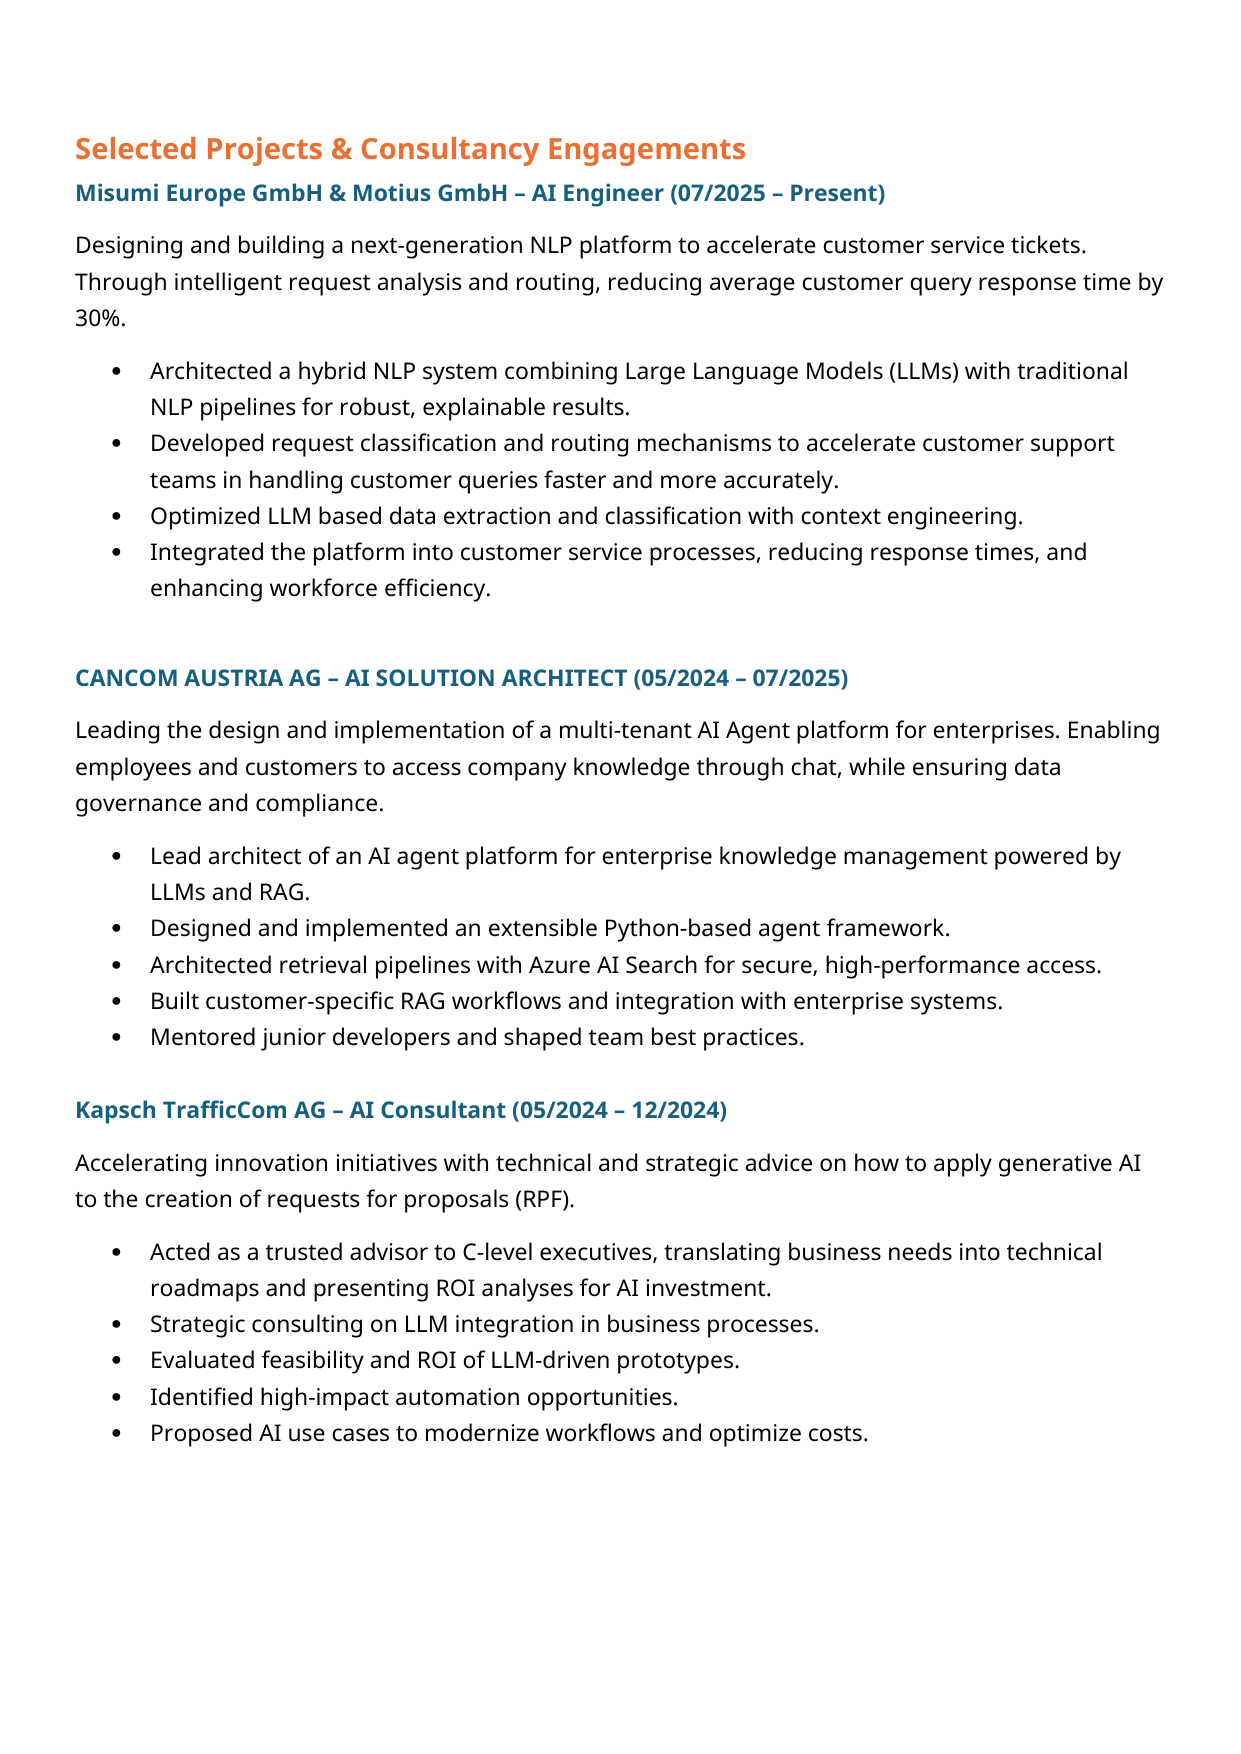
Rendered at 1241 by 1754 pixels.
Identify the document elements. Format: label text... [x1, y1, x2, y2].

list Strategic consulting on LLM integration in business processes. [112, 1308, 1165, 1339]
text Kapsch TrafficCom AG – AI Consultant (05/2024 – 12/2024) [75, 1094, 1165, 1125]
text CANCOM AUSTRIA AG – AI SOLUTION ARCHITECT (05/2024 – 07/2025) [75, 662, 1165, 693]
text Leading the design and implementation of a multi-tenant AI Agent platform for enterprises. Enabling employees and customers to access company knowledge through chat, while ensuring data governance and compliance. [75, 714, 1165, 818]
list Proposed AI use cases to modernize workflows and optimize costs. [112, 1417, 1165, 1448]
list Lead architect of an AI agent platform for enterprise knowledge management powered by LLMs and RAG. [112, 840, 1165, 907]
list Built customer-specific RAG workflows and integration with enterprise systems. [112, 985, 1165, 1016]
text Accelerating innovation initiatives with technical and strategic advice on how to apply generative AI to the creation of requests for proposals (RPF). [75, 1147, 1165, 1214]
text Misumi Europe GmbH & Motius GmbH – AI Engineer (07/2025 – Present) [75, 177, 1165, 208]
list Designed and implemented an extensible Python-based agent framework. [112, 912, 1165, 944]
list Acted as a trusted advisor to C-level executives, translating business needs into technical roadmaps and presenting ROI analyses for AI investment. [112, 1236, 1165, 1303]
list Optimized LLM based data extraction and classification with context engineering. [112, 500, 1165, 531]
list Architected a hybrid NLP system combining Large Language Models (LLMs) with traditional NLP pipelines for robust, explainable results. [112, 355, 1165, 422]
list Architected retrieval pipelines with Azure AI Search for secure, high-performance access. [112, 949, 1165, 980]
text Designing and building a next-generation NLP platform to accelerate customer service tickets. Through intelligent request analysis and routing, reducing average customer query response time by 30%. [75, 229, 1165, 333]
list Mentored junior developers and shaped team best practices. [112, 1021, 1165, 1052]
list Identified high-impact automation opportunities. [112, 1381, 1165, 1412]
list Evaluated feasibility and ROI of LLM-driven prototypes. [112, 1344, 1165, 1376]
text Selected Projects & Consultancy Engagements [75, 128, 1165, 168]
list Developed request classification and routing mechanisms to accelerate customer support teams in handling customer queries faster and more accurately. [112, 427, 1165, 495]
list Integrated the platform into customer service processes, reducing response times, and enhancing workforce efficiency. [112, 536, 1165, 604]
